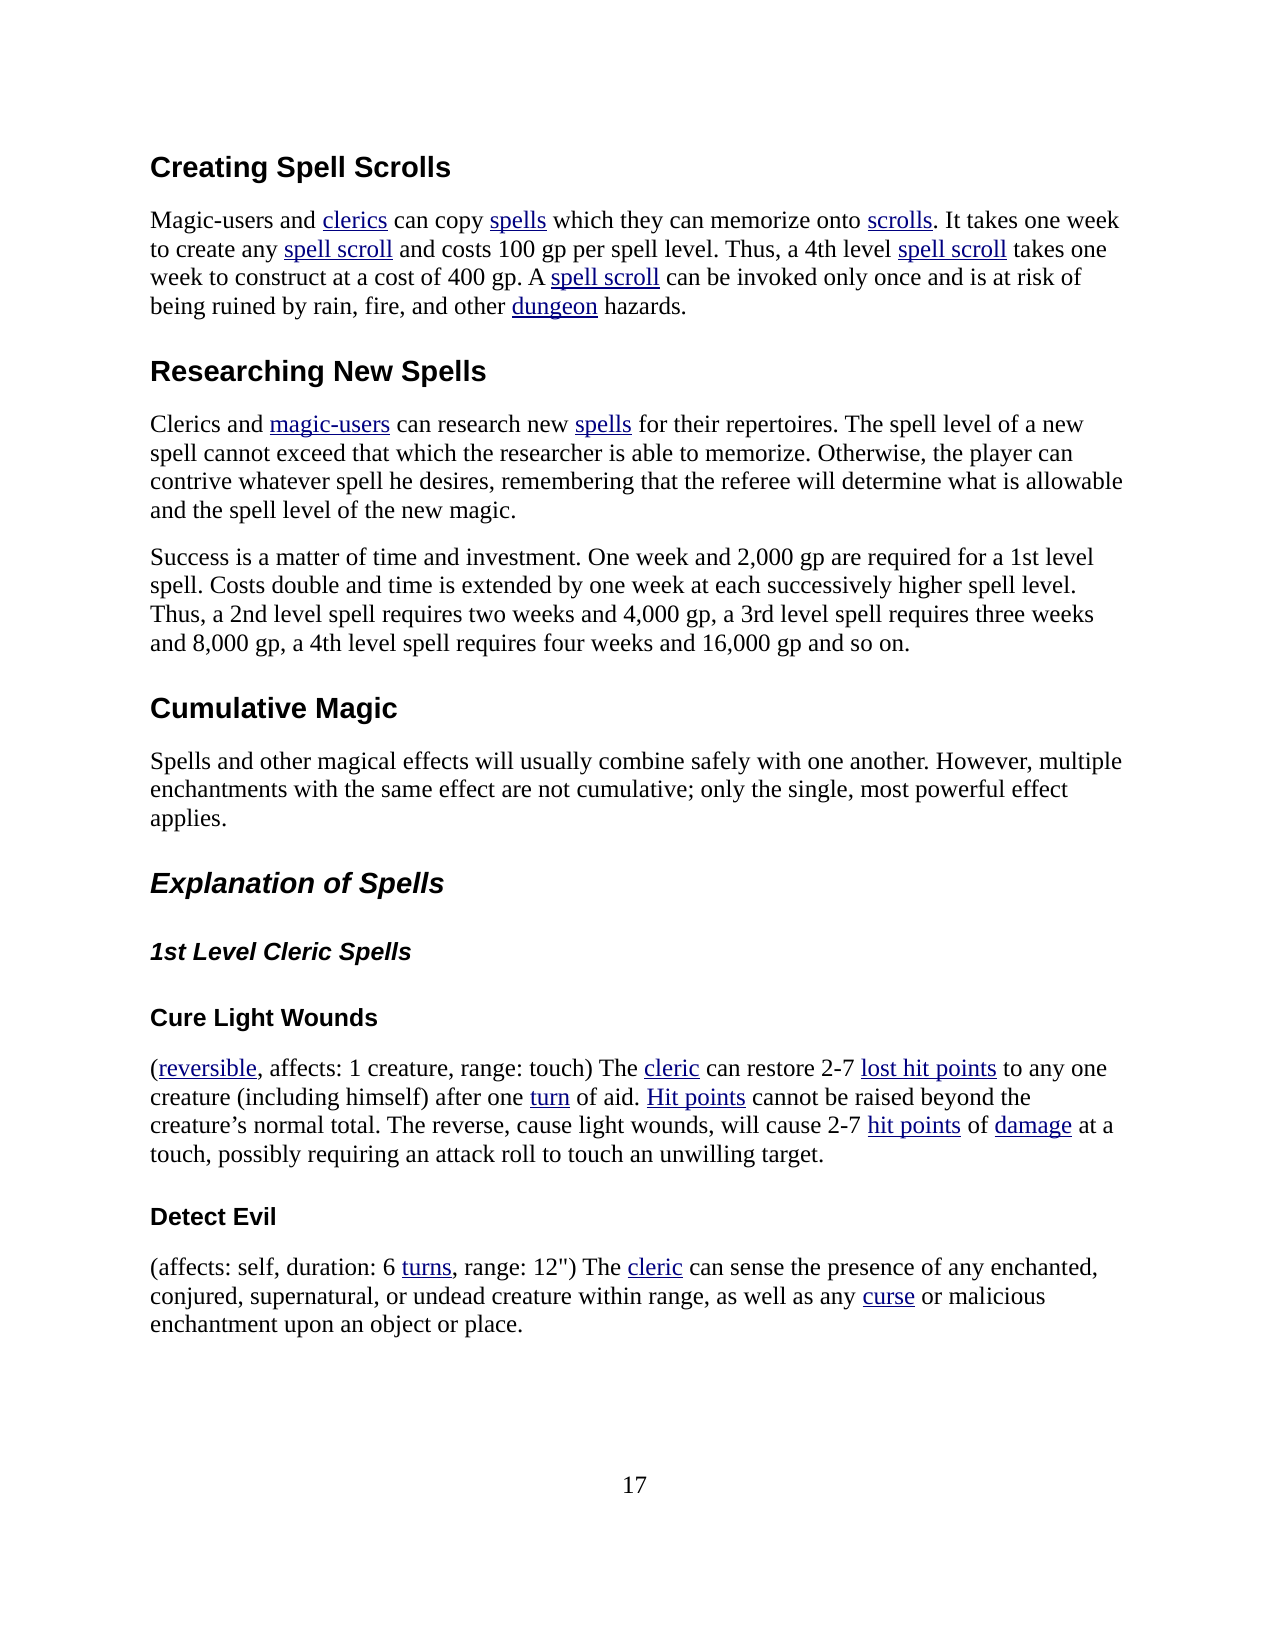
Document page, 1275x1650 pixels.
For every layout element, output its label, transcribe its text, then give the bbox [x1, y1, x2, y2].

subtitle Cure Light Wounds [150, 1003, 1125, 1032]
text Spells and other magical effects will usually combine safely with one another. However, multiple enchantments with the same effect are not cumulative; only the single, most powerful effect applies. [150, 746, 1125, 832]
subtitle 1st Level Cleric Spells [150, 937, 1125, 966]
subtitle Researching New Spells [150, 354, 1125, 387]
text Magic-users and clerics can copy spells which they can memorize onto scrolls. It takes one week to create any spell scroll and costs 100 gp per spell level. Thus, a 4th level spell scroll takes one week to construct at a cost of 400 gp. A spell scroll can be invoked only once and is at risk of being ruined by rain, fire, and other dungeon hazards. [150, 205, 1125, 320]
subtitle Cumulative Magic [150, 691, 1125, 724]
subtitle Detect Evil [150, 1202, 1125, 1231]
text (affects: self, duration: 6 turns, range: 12") The cleric can sense the presence of any enchanted, conjured, supernatural, or undead creature within range, as well as any curse or malicious enchantment upon an object or place. [150, 1252, 1125, 1338]
text Clerics and magic-users can research new spells for their repertoires. The spell level of a new spell cannot exceed that which the researcher is able to memorize. Otherwise, the player can contrive whatever spell he desires, remembering that the referee will determine what is allowable and the spell level of the new magic. [150, 409, 1125, 524]
subtitle Explanation of Spells [150, 866, 1125, 899]
subtitle Creating Spell Scrolls [150, 150, 1125, 183]
text (reversible, affects: 1 creature, range: touch) The cleric can restore 2-7 lost hit points to any one creature (including himself) after one turn of aid. Hit points cannot be raised beyond the creature’s normal total. The reverse, cause light wounds, will cause 2-7 hit points of damage at a touch, possibly requiring an attack roll to touch an unwilling target. [150, 1053, 1125, 1168]
text Success is a matter of time and investment. One week and 2,000 gp are required for a 1st level spell. Costs double and time is extended by one week at each successively higher spell level. Thus, a 2nd level spell requires two weeks and 4,000 gp, a 3rd level spell requires three weeks and 8,000 gp, a 4th level spell requires four weeks and 16,000 gp and so on. [150, 542, 1125, 657]
